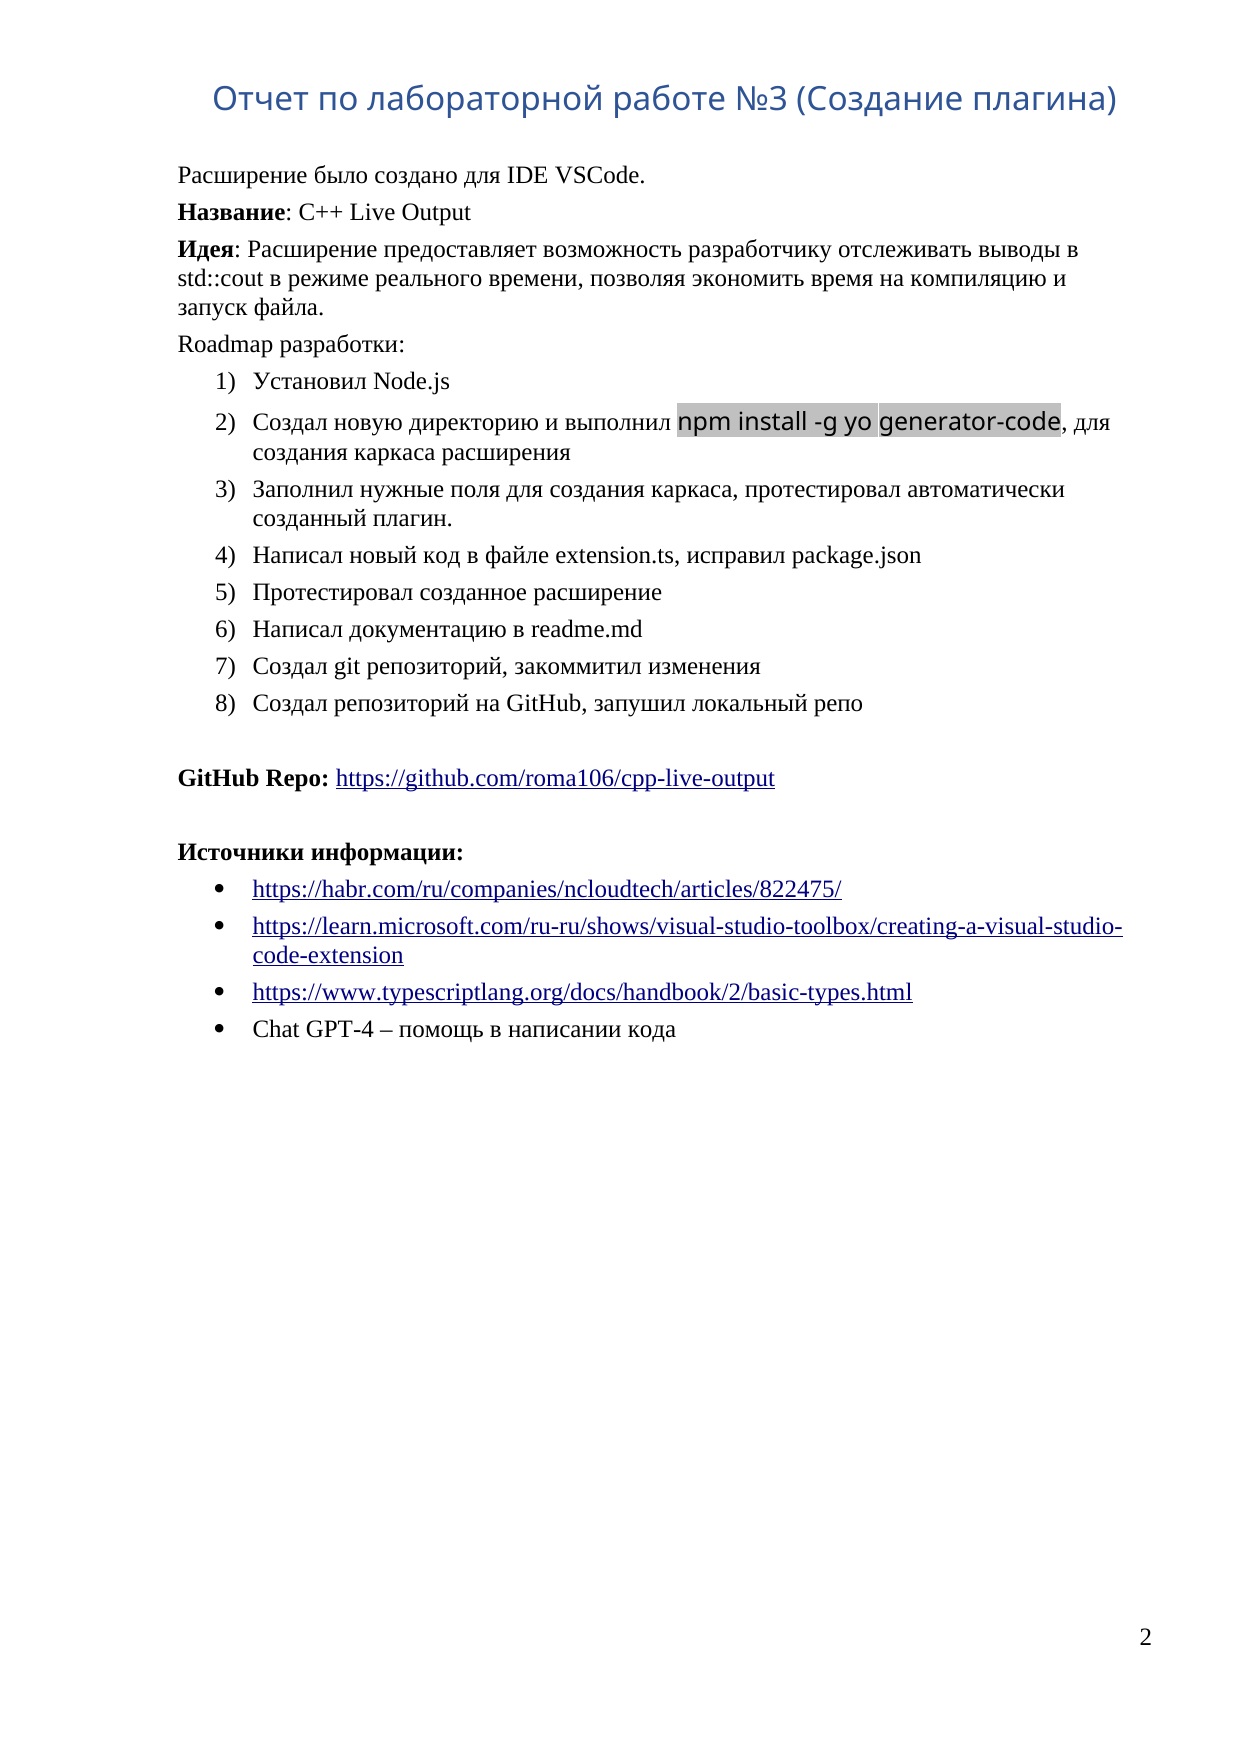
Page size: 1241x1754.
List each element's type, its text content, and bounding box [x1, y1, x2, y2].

list Протестировал созданное расширение [215, 577, 1152, 606]
text Идея: Расширение предоставляет возможность разработчику отслеживать выводы в std::cout в режиме реального времени, позволяя экономить время на компиляцию и запуск файла. [177, 234, 1093, 321]
list Chat GPT-4 – помощь в написании кода [215, 1014, 1152, 1043]
text Источники информации: [177, 837, 1093, 866]
list Написал новый код в файле extension.ts, исправил package.json [215, 540, 1152, 569]
text GitHub Repo: https://github.com/roma106/cpp-live-output [177, 763, 1093, 791]
text Название: C++ Live Output [177, 197, 1093, 226]
list Создал git репозиторий, закоммитил изменения [215, 651, 1152, 680]
list https://learn.microsoft.com/ru-ru/shows/visual-studio-toolbox/creating-a-visual-studio-code-extension [215, 911, 1152, 968]
list Установил Node.js [215, 366, 1152, 395]
text Расширение было создано для IDE VSCode. [177, 160, 1093, 189]
text Roadmap разработки: [177, 329, 1093, 358]
list https://habr.com/ru/companies/ncloudtech/articles/822475/ [215, 874, 1152, 903]
list Создал репозиторий на GitHub, запушил локальный репо [215, 688, 1152, 717]
subtitle Отчет по лабораторной работе №3 (Создание плагина) [177, 75, 1152, 120]
list Написал документацию в readme.md [215, 614, 1152, 643]
list Создал новую директорию и выполнил npm install -g yo generator-code, для создания каркаса расширения [215, 403, 1152, 466]
list Заполнил нужные поля для создания каркаса, протестировал автоматически созданный плагин. [215, 474, 1152, 532]
list https://www.typescriptlang.org/docs/handbook/2/basic-types.html [215, 977, 1152, 1006]
